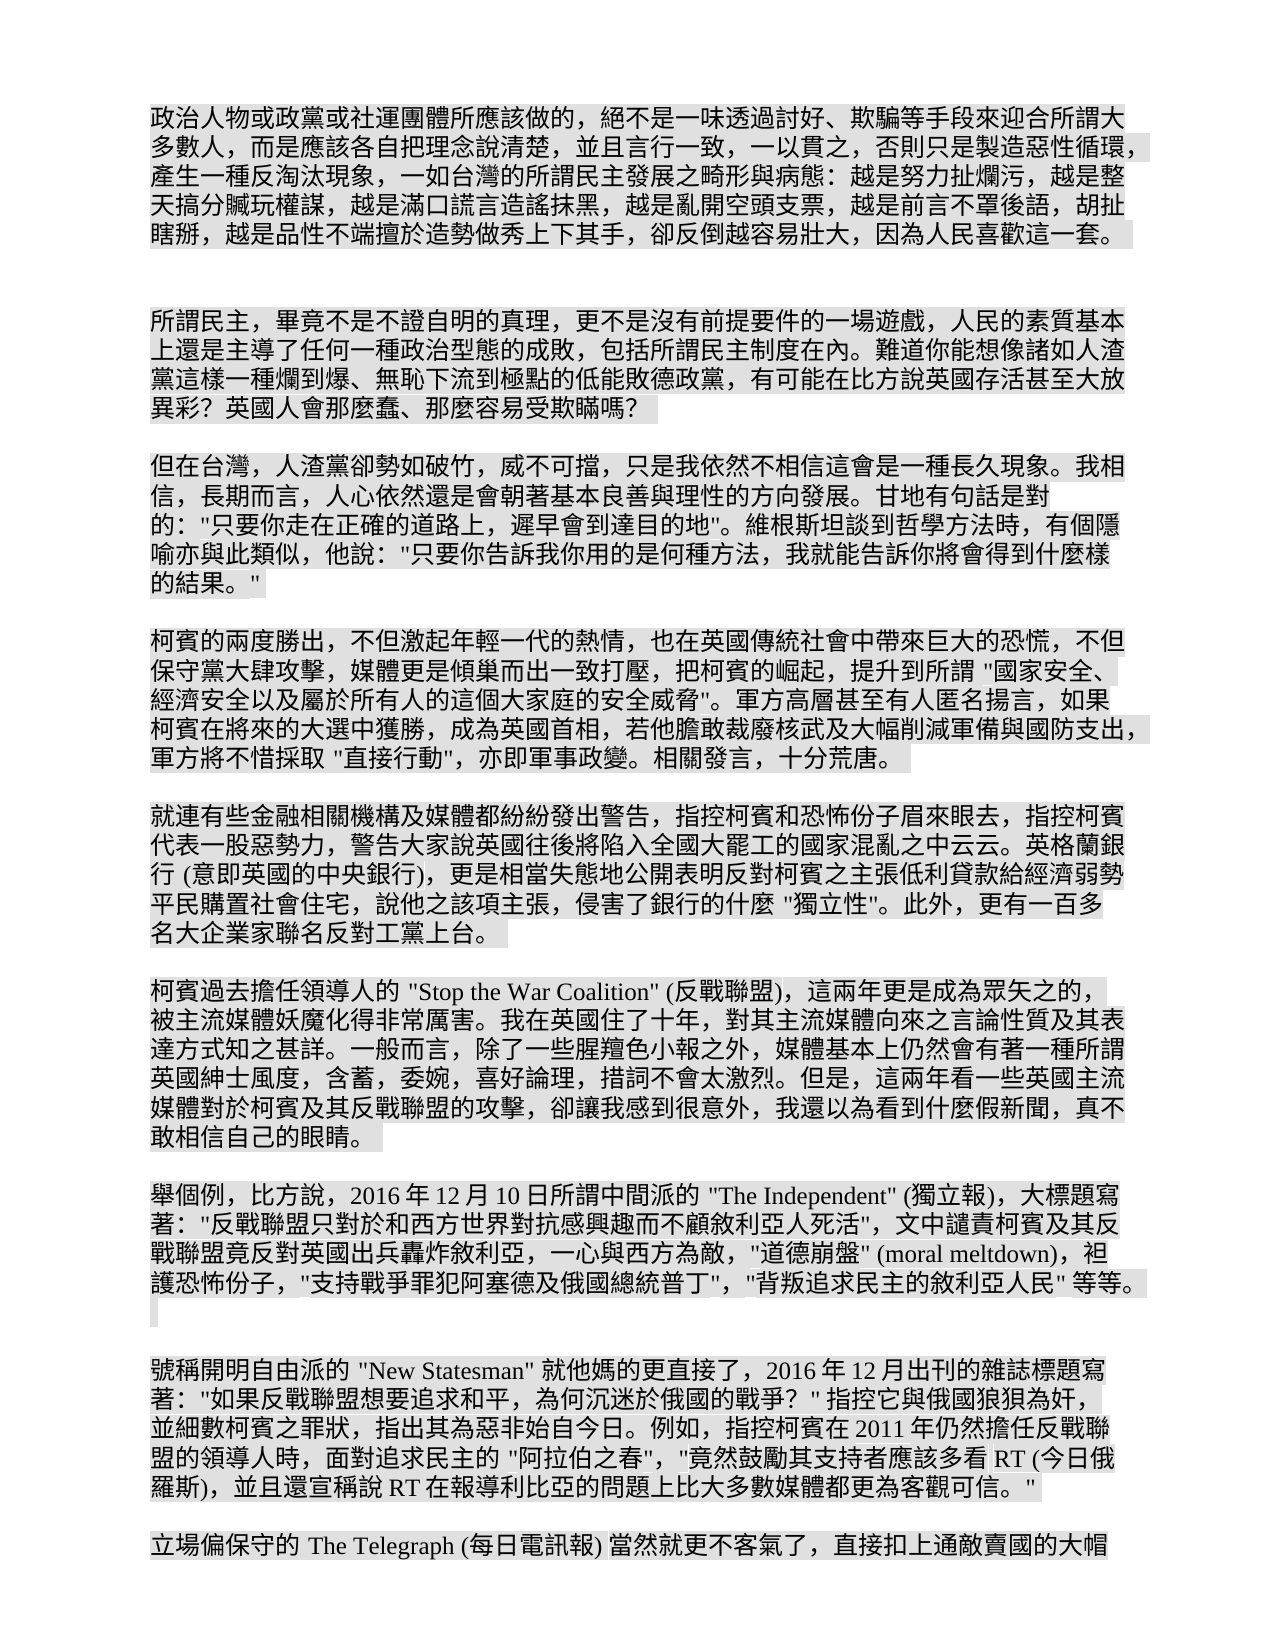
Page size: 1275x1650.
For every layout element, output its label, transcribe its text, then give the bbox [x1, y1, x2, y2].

text Google有一種 "快訊" 功能，透過關鍵字的設定，隨時就能收到有關該關鍵字的相關訊息。全世界的政治或社運人物方面，這些年我只訂了一個關鍵字叫 Jeremy Corbyn。如果川普是上帝派來毀滅美國的使者，那麼，Corbyn 或許就是拯救英國的一個 "聖徒"。 所謂毀滅美國，指的是削弱美國在經濟上與軍事上 "全球性的" 為惡能力，使之正常化，這對全人類而言自然是一項天大的福音，也因此，我常擔心川普似乎撐不了多久，美國的所謂 "建制派" 顯然處心積慮想幹掉他，若非要他的一條老命，就是非得把他趕下台不可。我看不出川普有多少奧援足以抵擋這樣一種 "欲加之罪何患無辭" 的 "政變"。 至於 Corbyn (台譯柯賓)，我大約從2003年美國入侵伊拉克開始注意到他，他是英國最大的反戰組織 "Stop the War Coalition" (反戰聯盟) 創立者之一，許多 "非主流" 言論經常讓我感到很意外，於我心有戚戚焉，例如同情哈瑪斯，聲援巴勒斯坦人，並在911發生後，旋即成立 "Stop the War Coalition"，在當時舉世一片妖魔化賓拉登的瘋狂浪潮中，他以英國國會議員身份公開指責美國藉機操弄輿論，企圖進一步發動侵略戰爭。 英國反戰聯盟還有一位元老叫 Harold Pinter，我曾有過幾篇文字提到他，是個作家、詩人，後來 (2005年) 獲得諾貝爾文學獎。許多人說他是蕭伯納之後英國最偉大的劇作家，但他在獲獎後卻宣佈從此不再創作，打算用他的餘生繼續從事反戰活動，特別投入反美與反伊拉克戰爭運動。他在獲獎演說中，公開呼籲國際戰犯法庭 (ICC) 應立即逮捕布希及當時的英國首相布萊爾，並且還提到說布希很狡猾，拒絕簽署認可ICC的成立，但他說英國可是有簽署的，所以ICC應立即逮捕這名戰爭罪犯。Pinter說，這名罪犯的住址就在倫敦市唐寧街十號 (亦即英國首相官邸)。 Pinter 曾因反戰、拒絕服兵役而兩次入獄，一生致力於反美。他形容美國是一頭 "嗜血的瘋狂野獸，炸彈是牠的唯一語言"。他說，美國長年以來正是由 "一群瘋狂罪犯" 所統治，是 "一頭失去控制的怪物，除非我們以無比堅定的決心對抗美國恐怖主義，否則全世界將被其毀滅"。 早在美國入侵伊拉克之前，Pinter更公開指控美國是當代納粹的翻版。他說，美國之所以入侵伊拉克，絕非僅僅只是為了圖謀伊拉克的石油，更是企圖以武力控制全世界，不惜屠殺無數人命。他說，入侵伊拉克就是一樁 "純屬預謀的血腥大屠殺，而英國首相布萊爾則為其幫凶"，應立即繩之以法。 2005年，Pinter 已七十多歲，罹患食道癌，聲音沙啞，行動不便。那時我還在英國，在電視上看到他發表諾貝爾文學獎獲獎演說，提到侵略伊拉克戰爭，提到美國 "以集束彈、貧鈾彈以及各種恐怖刑求和肆無忌憚針對平民的大屠殺"，他問道： "到底得殺死多少人，才能被定罪為屠夫與戰犯？十萬條人命夠不夠？" 不知道為什麼，當我聽到這段話，心裏突然有一種很深的感動。我也許會找時間把他的一些演說給翻譯成中文。 那些年，我也參與了一些活動，包括反貧鈾彈以及我所謂的 "拖美軍上法庭" (過去曾寫過一系列相關文字記錄)，包括參與一些抗爭等等。沒想到，一轉眼之間，幾乎都快20年過去了，以美國為首的一幫奉行 "國家恐怖主義" 的西方聯盟，依舊屠戮生靈，殘害整個世界。 我本來是要講柯賓的，卻講到平特 (Pinter) 來。我很期待有一天柯賓能當上英國首相。但我知道，許多人當他獲得巨大權力後，往往會露出真實本性中的各種弱點與貪婪 (例如已腐敗到無恥可怕的翁山蘇姬)，或是礙於現實壓力，被迫妥協，因此我倒也不敢對柯賓掛出絕對百分百的保證。我只能說，從他過去幾十年的表現來看，我相信其人品之正直無私，相信他對於其所謂理想乃是出於真心，並且戮力實踐之，四十年如一日。 當代仍然在世的政治人物中，我最仰慕的當然就是習近平，除此之外，我還佩服烏拉圭前總統Jose Mujica。柯賓自然也是世上極少數良善政治人物之一，他從很年輕就開始參與各種社運與反戰運動，濟弱扶傾，對弱者與受壓迫者深具同情；出道年紀跟我差不多，18歲就已經是反核武組織 CND (The Campaign for Nuclear Disarmament) 的成員。CND是羅素所參與創立並擔任領導人，創立於上個世紀五零年代末期，至今依然活躍。我們目前所熟知的和平標幟，便是羅素當年請人設計的CND 徽章。 八零年代，柯賓因為反對南非種族隔離政策，聲援當時人在獄中的恐怖份子曼德拉，在南非駐英大使館前發起群眾抗爭，因而被捕。柯賓的父母亦不遑多讓。他父母是在當年西班牙內戰時參與和平運動所認識，也是反戰反帝人士。 在台灣，所謂 "社運" 已經變成各路人渣的權力晉身階與裝飾品及政治鬥爭工具，變成一種什麼都不用做，連流幾滴汗也不用，只需迎合主流政治勢力，耍耍嘴皮，透過主流媒體炒作吹捧便能戴上 "社運" 人士或 "社運" 明星的光環，然後一路扶搖直上，吃香喝辣。但在英國絕非如此，從事社運者，往往真的以之為人生目標，而非以之為斂財奪權爭名奪利的工具。 而且，西方社運人士不管做了多少事，往往平平淡淡，不為人所知，毫無虛榮可言。這在台灣是幾乎難以想像的。台灣人只要稍微參與了一點點根本微不足道的活動，幾乎個個滿身惡臭虛榮，驕傲自滿，甚至囂張跋扈，"社運" 一詞，就好像什麼偉大裝飾品似的。這跟西方社運人士之平淡平實與真實的強烈熱情，完全無法相提並論，完全不一樣的兩種生物；他們即便因此從政，也絕非像台灣這樣一些純粹耍嘴皮、把社運當搖錢樹、當成權力晉身階、藉以吃喝拐騙、為特定政治勢力服務 (亦即反中反華) 的無恥貪婪之徒。 除了反戰聯盟，柯賓也是ISM (International Solidarity Movement) 的成員，反以色列，支持巴勒斯坦，反種族歧視，推動反核武，參與各項人權運動，支持動物權，強調 "窮人優先" 等等等。他自述其從政核心理念就是反戰反核武反侵略，並且希望窮人的基本權益能夠成為政治上的優先要務。許多工黨人士或工黨支持者說他太過於左派，太過於理想化，說他若掌權，將使得工黨在政治權力上更進一步萎縮。前首相布萊爾更宣稱柯賓若掌權，工黨將崩潰瓦解，永遠別想執政。 對此我很不解，難道是要像布萊爾那樣一種與美國沆瀣一氣、跟保守黨根本沒兩樣、甚至敵視工會與工人的所謂 "新工黨" (New Labour) 才叫做 "不會太理想化"？我倒是認為，一個黨，寧可因為堅持理想而萎縮，也千萬不要藉著背棄理想而壯大。你看他媽的像民進黨那樣，藉著為非作歹與貪贓枉法，壯大成為一個龐大的人渣黨，對人民有任何意義嗎？ 事實上，柯賓不但沒有使工黨萎縮，反而在英國的年輕一代與大學生乃至中學生中捲起一股風潮，氣勢驚人，前所未見。2015年，以六成的空前壓倒性得票率，當選為工黨主席，包括英國導演肯洛區以及美國導演奧立佛史東等人也都公開表態支持，甚至肯洛區還義務幫他拍攝影片，為其平反或澄清各項抹黑與指控。 在他當選黨魁之前，國際政壇上乃至英國內部，恐怕沒有多少人聽過這號人物。工黨同志亦然，根本不當他一回事，認為他只是來玩的，來亂的，選舉賭盤賠率甚至高達兩百倍。年輕人與學生的熱烈支持，卻使其聲勢大漲。於是，一時之間，包括工黨內部右翼勢力以及英國大小媒體等等等，一致對他大舉圍剿，像瘋了似的。 柯賓的崛起，相當戲劇化。依英國工黨的規定，參選黨主席者需獲得15%的工黨議員的連署，亦即至少需要35名議員的提名。柯賓在截止報名的兩天前才僅獲得17 個簽名。後來，工黨右翼勢力認為這人只是來亂的，根本不可能當選，但是為了製造工黨具有左、右各方勢力共同角逐的民主假像，一些右翼議員便抱著一種看笑話的心理，"熱情" 地跑來幫柯賓提名，希望讓他登記參選，同時也可以藉其慘敗來證明左翼思想根本行不通。於是，就在截止登記參選前的最後一刻，柯賓終於拿到36個簽名，成功取得參選黨主席資格。 就在黨內外紛紛等著看笑話之際，讓人沒想到的是，柯賓透過上百場的各地演講，誠懇樸實的演說內容及真實熱情，竟感動了許多學生和年輕人。柯賓的當選，在我看來，意義非凡。不但對英國之政治走向影響重大且深遠，而且影響整個國際局勢。如果你了解這個人，聽過他的演說，看過他的應對進退，你會發現，他個人本身或許沒有什麼政治煽動力，甚至有點平淡呆板，但他長期執著投入的理念與行動，卻捲起一股震撼人心的風潮。遠在台灣，透過極其有限的文字、聲音和影像，我彷彿都能感受到那樣一種熱情。我虔誠地希望他，切莫背棄世人期望。 柯賓兩度當選為工黨黨魁，一年半之間，黨員人數從20萬迅速增加到最高55萬人，足足翻了兩、三倍，成為歐洲最大的左派政黨。新黨員之中，大多數是年輕人，其中更包括數以萬計的學生因為柯賓而加入工黨，其熱烈場面類似台灣的 "太陽花"，甚至有過之無不及。不過，一樣是沸騰，一善一惡，一個是真心熱血，一個卻是無腦蠢血，兩者之內涵與本質剛好南轅北轍；一個是透過島內主流政治勢力的煽動、洗腦與動員，為其黑暗墮落勢力之奪權搖旗吶喊，一個卻是自發性的對於普世價值的強烈認同，引領著英國社會的前進與改造。 柯賓競選黨魁時，提出許多非主流政見，包括裁廢英國核武設施，退出北約，反對軍事反恐與侵略政策，主張和平對話，大幅刪減國防預算，贊成愛爾蘭統一，要求將當前由英國統治的北愛爾蘭地區交還給愛爾蘭，另外還包括高等教育完全免費，每年大幅增加上百億的兒童健康醫療與福利預算，鐵公路運輸及能源設施收歸國有，積極回應氣候暖化問題，大量興建低價公共住宅，維護外來移民與少數民族的各項平等權利，善待並接待更多難民 (特別是更需要接受幫助的敘利亞難民)，賦予工會更大的法定權力，針對富人及大企業加稅，大幅提高社福支出等等等。許多黨內同志聞之跳腳，說這是工黨的 "自殺宣言"，預言工黨將進一步萎縮，乃至一敗塗地永不超生云云。但事實上，工黨不但沒有萎縮，反而激起年輕學子的熱情，掀起一股驚人的入黨潮，甚至在短短兩星期內有幾萬人申請入黨。 說到萎縮，英國下議院有一篇官方報告： http://researchbriefings.files.parliament.uk/documents/SN05125/SN05125.pdf 請看第七頁有個圖，清楚顯示保守黨在這半個多世紀來，從280萬黨員的歷史高峰，如何一路萎縮至今日的15萬黨員。我並非說黨員人數很重要，更不是說我們應該老掛念著所謂壯大。事實上，從一個長期眼光來看，一個社會的成員之普遍素質的良莠，似乎或多或少決定了一種政黨屬性與政策作風的發展。所謂優秀的人民素質，似乎比較有可能對政治與政黨產生正面淘汰的作用。 政治人物或政黨或社運團體所應該做的，絕不是一味透過討好、欺騙等手段來迎合所謂大多數人，而是應該各自把理念說清楚，並且言行一致，一以貫之，否則只是製造惡性循環，產生一種反淘汰現象，一如台灣的所謂民主發展之畸形與病態：越是努力扯爛污，越是整天搞分贓玩權謀，越是滿口謊言造謠抹黑，越是亂開空頭支票，越是前言不罩後語，胡扯瞎掰，越是品性不端擅於造勢做秀上下其手，卻反倒越容易壯大，因為人民喜歡這一套。 所謂民主，畢竟不是不證自明的真理，更不是沒有前提要件的一場遊戲，人民的素質基本上還是主導了任何一種政治型態的成敗，包括所謂民主制度在內。難道你能想像諸如人渣黨這樣一種爛到爆、無恥下流到極點的低能敗德政黨，有可能在比方說英國存活甚至大放異彩？英國人會那麼蠢、那麼容易受欺瞞嗎？ 但在台灣，人渣黨卻勢如破竹，威不可擋，只是我依然不相信這會是一種長久現象。我相信，長期而言，人心依然還是會朝著基本良善與理性的方向發展。甘地有句話是對的："只要你走在正確的道路上，遲早會到達目的地"。維根斯坦談到哲學方法時，有個隱喻亦與此類似，他說："只要你告訴我你用的是何種方法，我就能告訴你將會得到什麼樣的結果。" 柯賓的兩度勝出，不但激起年輕一代的熱情，也在英國傳統社會中帶來巨大的恐慌，不但保守黨大肆攻擊，媒體更是傾巢而出一致打壓，把柯賓的崛起，提升到所謂 "國家安全、經濟安全以及屬於所有人的這個大家庭的安全威脅"。軍方高層甚至有人匿名揚言，如果柯賓在將來的大選中獲勝，成為英國首相，若他膽敢裁廢核武及大幅削減軍備與國防支出，軍方將不惜採取 "直接行動"，亦即軍事政變。相關發言，十分荒唐。 就連有些金融相關機構及媒體都紛紛發出警告，指控柯賓和恐怖份子眉來眼去，指控柯賓代表一股惡勢力，警告大家說英國往後將陷入全國大罷工的國家混亂之中云云。英格蘭銀行 (意即英國的中央銀行)，更是相當失態地公開表明反對柯賓之主張低利貸款給經濟弱勢平民購置社會住宅，說他之該項主張，侵害了銀行的什麼 "獨立性"。此外，更有一百多名大企業家聯名反對工黨上台。 柯賓過去擔任領導人的 "Stop the War Coalition" (反戰聯盟)，這兩年更是成為眾矢之的，被主流媒體妖魔化得非常厲害。我在英國住了十年，對其主流媒體向來之言論性質及其表達方式知之甚詳。一般而言，除了一些腥羶色小報之外，媒體基本上仍然會有著一種所謂英國紳士風度，含蓄，委婉，喜好論理，措詞不會太激烈。但是，這兩年看一些英國主流媒體對於柯賓及其反戰聯盟的攻擊，卻讓我感到很意外，我還以為看到什麼假新聞，真不敢相信自己的眼睛。 舉個例，比方說，2016年12月10日所謂中間派的 "The Independent" (獨立報)，大標題寫著："反戰聯盟只對於和西方世界對抗感興趣而不顧敘利亞人死活"，文中譴責柯賓及其反戰聯盟竟反對英國出兵轟炸敘利亞，一心與西方為敵，"道德崩盤" (moral meltdown)，袒護恐怖份子，"支持戰爭罪犯阿塞德及俄國總統普丁"，"背叛追求民主的敘利亞人民" 等等。 號稱開明自由派的 "New Statesman" 就他媽的更直接了，2016年12月出刊的雜誌標題寫著："如果反戰聯盟想要追求和平，為何沉迷於俄國的戰爭？" 指控它與俄國狼狽為奸，並細數柯賓之罪狀，指出其為惡非始自今日。例如，指控柯賓在2011年仍然擔任反戰聯盟的領導人時，面對追求民主的 "阿拉伯之春"，"竟然鼓勵其支持者應該多看RT (今日俄羅斯)，並且還宣稱說RT在報導利比亞的問題上比大多數媒體都更為客觀可信。" 立場偏保守的 The Telegraph (每日電訊報) 當然就更不客氣了，直接扣上通敵賣國的大帽子。2016年10月13日的報導，標題寫著："反戰聯盟為英國的敵人而戰"，文中點名柯賓，說這位工黨黨主席，"竟然拒絕譴責俄國，其立場恰恰與反戰聯盟沆瀣一氣，而且還鼓勵其支持者反對西方，甚至還嘲弄人們至俄國大使館外抗議的作法"。 就連工黨內部都內亂，比方說前影子內閣教育部長Tristram Hunt，一位歷史學教授，同時也曾是英國 "衛報" 的專欄作家，公開要求柯賓徹底脫離反戰聯盟，因為這是一個 "惡名昭彰的組織"。柯賓亦公開反駁說，反戰聯盟十多年反對入侵伊拉克、阿富汗及利比亞和敘利亞的立場並沒有錯。 英國主流媒體更對柯賓之公開讚賞馬克思是 "偉大的經濟思想家" 十分感冒，說他將來若當上首相，共產主義將帶來什麼血流成河云云。 保守黨當然也沒閒著，指控柯賓在數不清的罪行之中，有三大罪狀，分別是： 第一，"宣稱賓拉登之死是一樁悲劇。" 第二，"稱呼(與以色列對抗的)真主黨及哈瑪斯等 (恐怖主義團體) 是朋友。" 第三，"反對英國擁有核武器。" 這裏有張海報：https://goo.gl/u85CCb 柯賓肯定是全英國政治人物之中生活最節儉的一個人，據說物質要求非常低，數十年來如一日。至少在這一點上，任何反對他或抹黑他的人卻也不得不承認其樸素。不過，事實上他出身富裕，但因為年少便信仰社會主義及共產思想，儘管家境富裕，卻始終過著節儉生活。 不管柯賓將來從政之路如何發展，他的崛起，與其說是因為他帶動了理想主義的風潮，倒不如說是因為英國這個社會的人民素質還不錯。長遠來說，似乎也唯有良善優秀的人民，才比較有可能確保社會往一種好的方向發展。人民素質若不佳，則是反淘汰，開倒車，一如台灣之政治，往往劣幣逐良幣，人渣當道，純粹靠一個騙字。 陳真2017. 06. 10. P.S: 因其左派理念，有些人喜歡拿柯賓來和美國前民主黨總統參選人桑德斯（Bernie Sanders）相提並論，我想這真的是鬼扯蛋，差太遠了，差不多相差十億八千萬光年。 剛剛看了幾分鐘的台灣新聞，一個叫 "放眼看天下" 的節目，在中視頻道播出。我之所以有時會隨手看看島內這些所謂學者專家的座談性節目，當然不是為了增進知識，而只是有時想看看市面上這些鬼扯蛋專家又在胡扯些什麼了。我看到一位某大學國關中心的教授，講起卡達被集體斷交的事，講一堆全是空洞可笑言論，什麼卡達被懷疑資助恐怖份子，以致於阿拉伯世界許多國家忍無可忍，於是決定一同與卡達斷交。 這位教授還 "分析" 說，期待美國的介入調和，反恐大業短期內也許會受斷交事件影響，但長期還要再繼續觀察云云。我很納悶，這位教授到底知不知道自己在說什麼？他難道不知道，這幾個跟人家斷交的國家，各自都跟各路恐怖份子關係好得很，甚至還是IS的大金主呢。國際關係怎麼會被他理解得那麼幼稚可笑呢？又不是卡通片或八點檔連續劇。 主持人另外還問這幾位教授說： "川普捲起的民粹風潮，一路從美國吹向法國，現在又吹向英國，請問各位學者專家們怎麼看這事情？特別是英國國會選舉，執政黨席次大幅減少，這是為什麼呢？" 其中有一位教授，是一名經濟學家。他說，英國工黨主席柯賓就是搞民粹這一套，柯賓提出什麼減免高等教育學費啦，富人增稅啦等等，就是學川普，跟川普是一脈相傳。 我聽了，差點當場口吐白沫，有一種很想按LP自殺的衝動。瞎掰真是也該有點常識。我真不明白，台灣是沒有國際關係方面的人才嗎？如果找不到人才，要不然來巴勒網找也可以啊。 我有時看大陸的這類節目，也常受到驚嚇，但卻是屬於一種佩服的驚嚇，因為從講者的發言內容你馬上就能知道發言者確實是個真正的專家，對於相關人事物那種熟稔程度與認知程度之深入，顯然遠遠在我這種 "業餘中的業餘人士" 之上。 當然，我倒也不是一竿子打翻一船台灣學者專家，裏頭當然還是有不錯的，例如常上相關節目的賴岳謙教授，至少他是有做準備才發言的。至於其他教授或一些名嘴，我看全是隨口瞎掰，荒唐透頂，這回竟然把柯賓比喻成川普，那麼希拉蕊呢？是不是等於聖女貞德了？布希呢？應該就是跟拿破崙或漢武帝一脈相傳了吧？ [150, 75, 1125, 1560]
